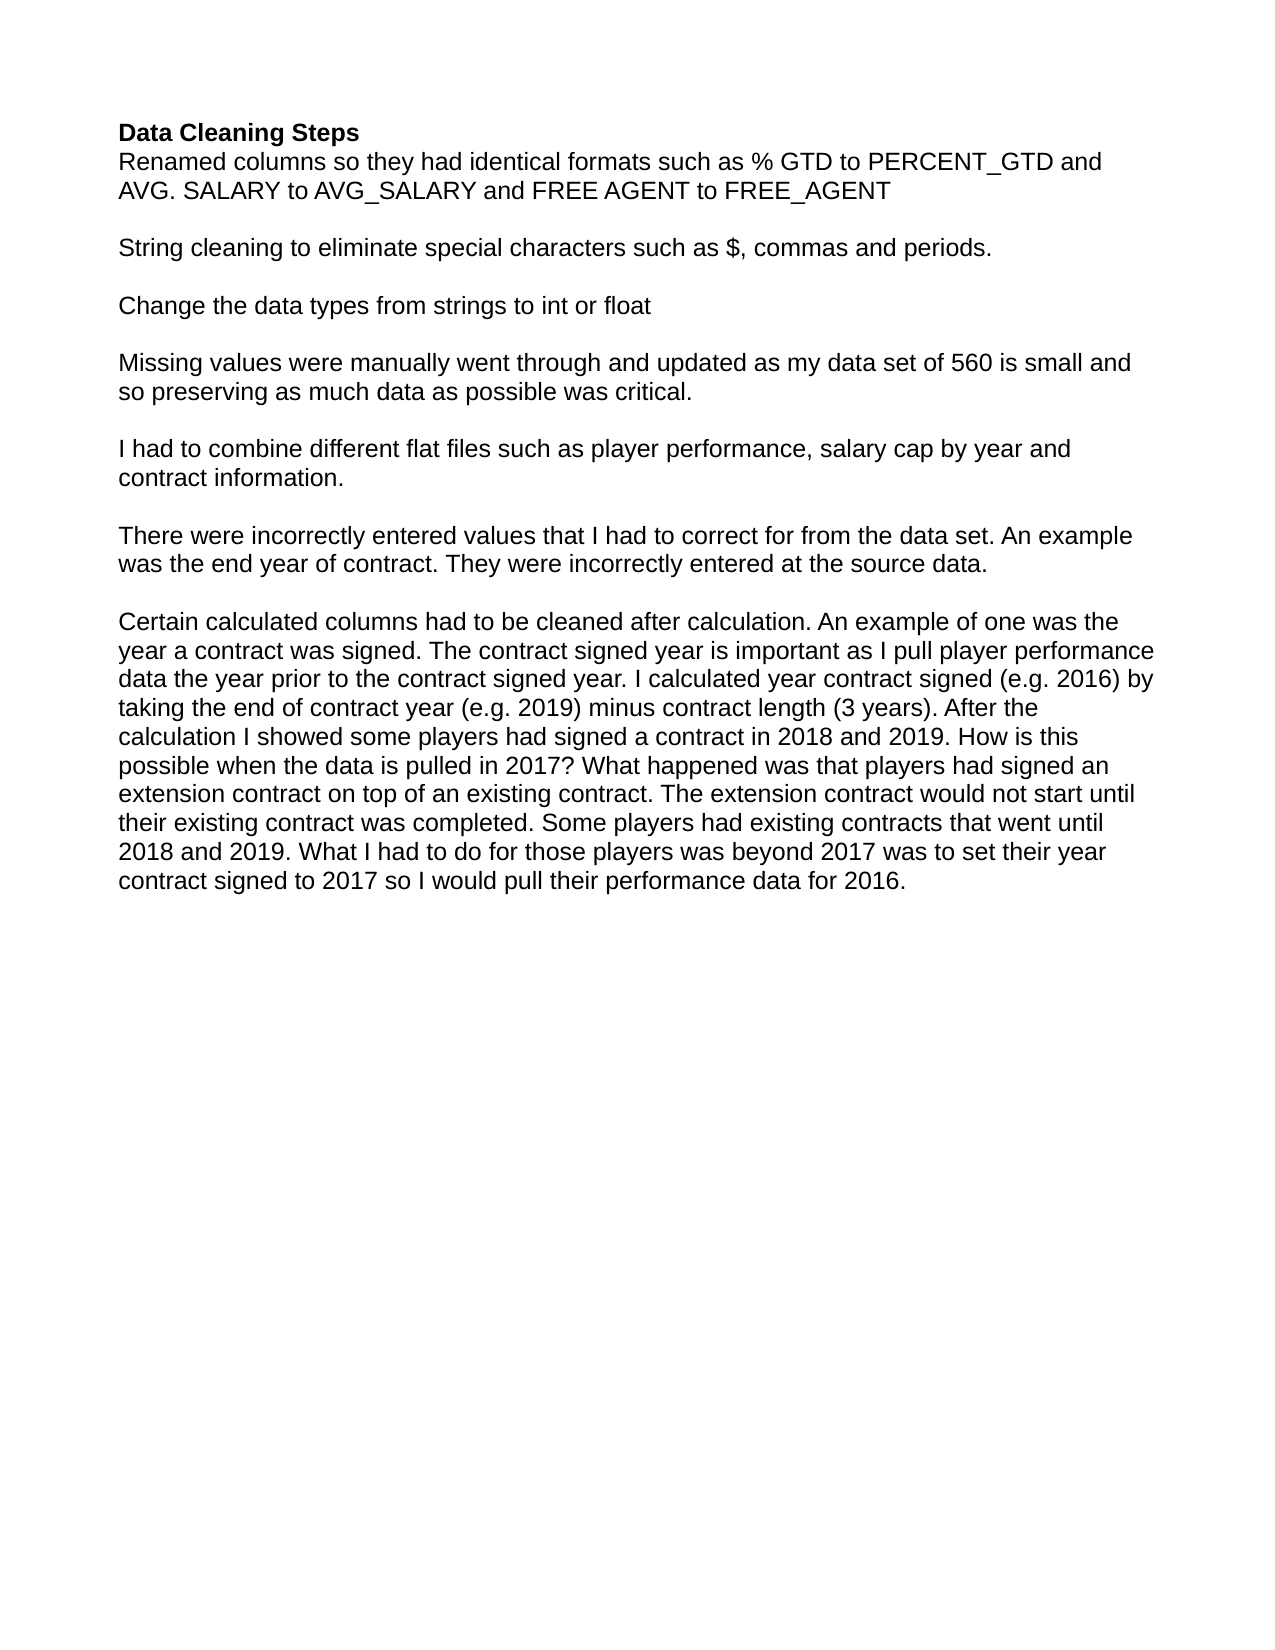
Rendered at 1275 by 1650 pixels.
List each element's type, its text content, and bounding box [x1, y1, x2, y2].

text String cleaning to eliminate special characters such as $, commas and periods. [118, 233, 1157, 262]
text Missing values were manually went through and updated as my data set of 560 is small and so preserving as much data as possible was critical. [118, 348, 1157, 406]
text Certain calculated columns had to be cleaned after calculation. An example of one was the year a contract was signed. The contract signed year is important as I pull player performance data the year prior to the contract signed year. I calculated year contract signed (e.g. 2016) by taking the end of contract year (e.g. 2019) minus contract length (3 years). After the calculation I showed some players had signed a contract in 2018 and 2019. How is this possible when the data is pulled in 2017? What happened was that players had signed an extension contract on top of an existing contract. The extension contract would not start until their existing contract was completed. Some players had existing contracts that went until 2018 and 2019. What I had to do for those players was beyond 2017 was to set their year contract signed to 2017 so I would pull their performance data for 2016. [118, 607, 1157, 894]
text There were incorrectly entered values that I had to correct for from the data set. An example was the end year of contract. They were incorrectly entered at the source data. [118, 521, 1157, 578]
text Change the data types from strings to int or float [118, 291, 1157, 319]
text I had to combine different flat files such as player performance, salary cap by year and contract information. [118, 434, 1157, 492]
text Data Cleaning Steps [118, 118, 1157, 147]
text Renamed columns so they had identical formats such as % GTD to PERCENT_GTD and AVG. SALARY to AVG_SALARY and FREE AGENT to FREE_AGENT [118, 147, 1157, 204]
